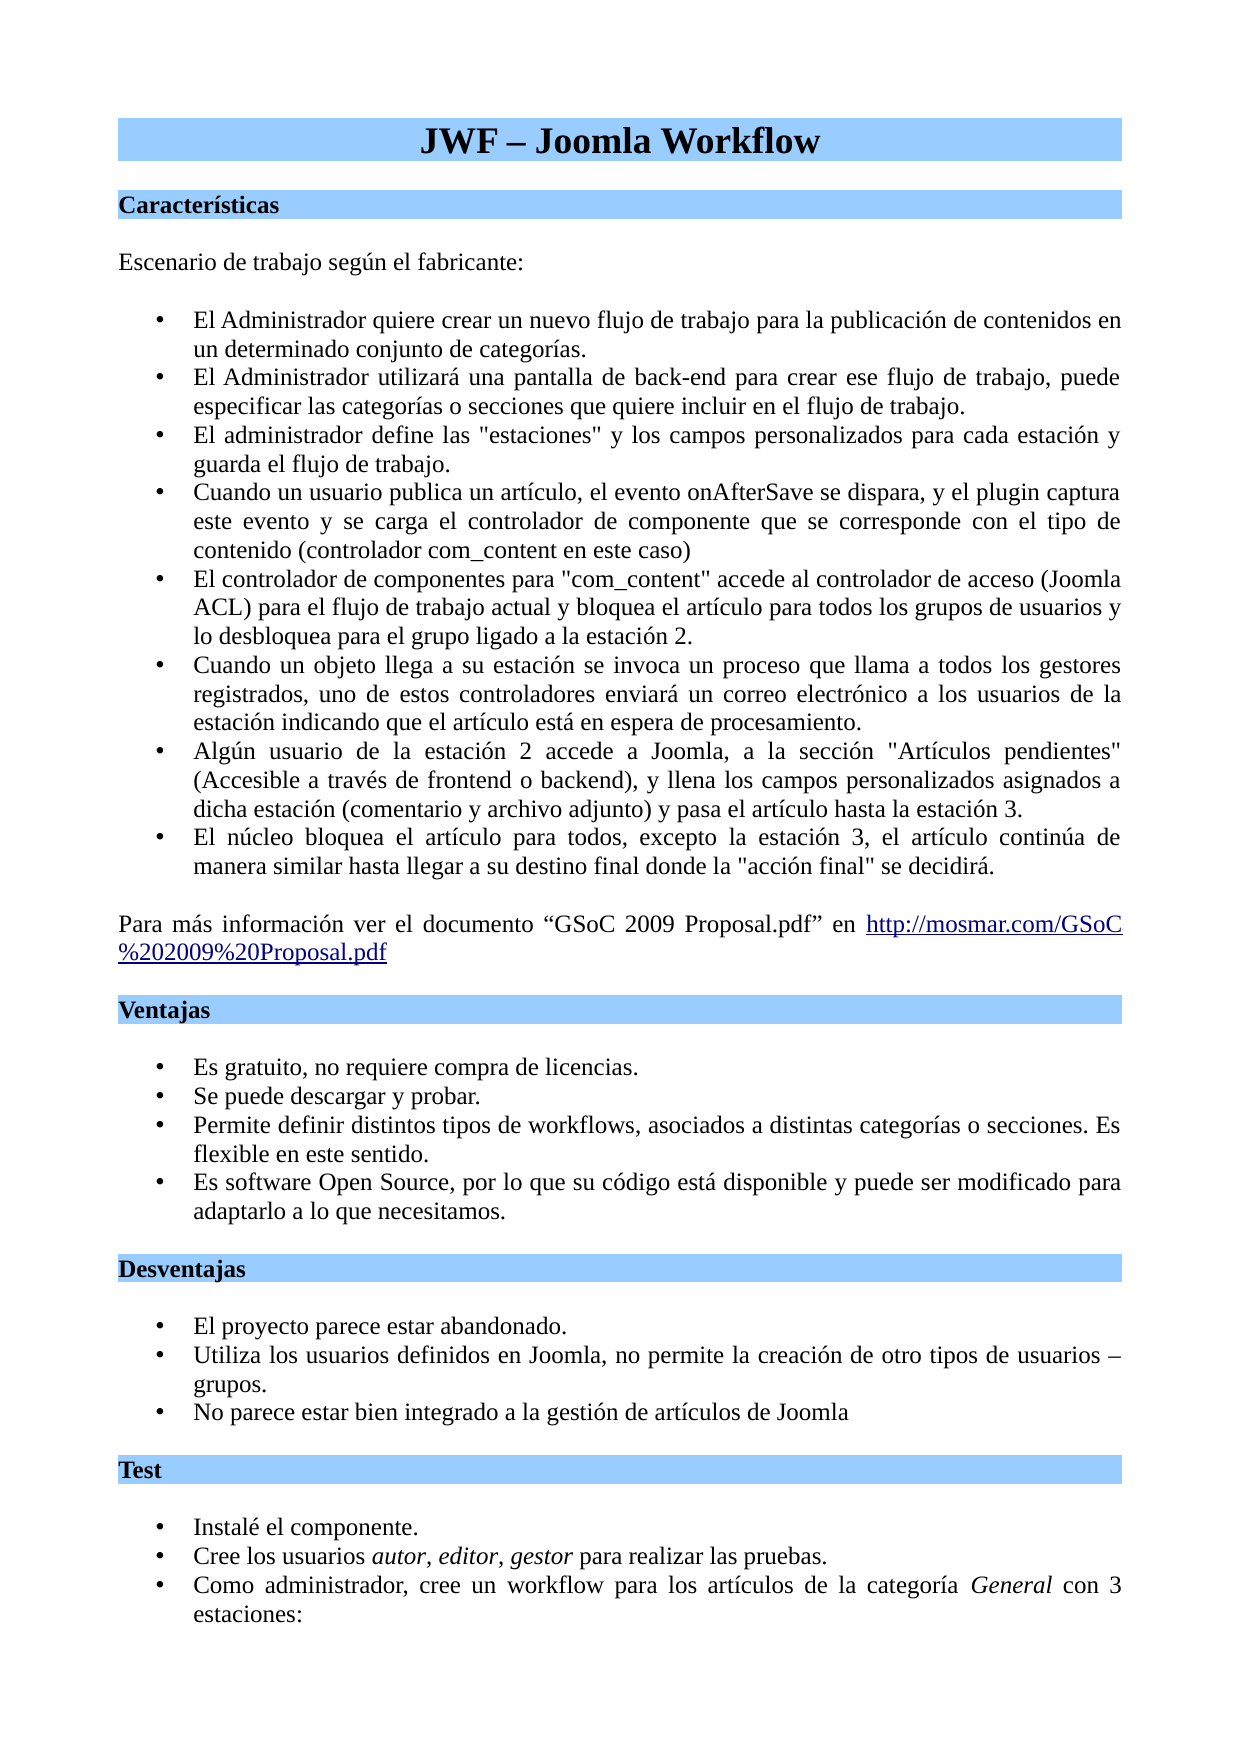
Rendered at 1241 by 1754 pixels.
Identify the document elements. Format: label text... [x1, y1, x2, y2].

list El núcleo bloquea el artículo para todos, excepto la estación 3, el artículo continúa de manera similar hasta llegar a su destino final donde la "acción final" se decidirá. [156, 822, 1122, 880]
list El Administrador utilizará una pantalla de back-end para crear ese flujo de trabajo, puede especificar las categorías o secciones que quiere incluir en el flujo de trabajo. [156, 362, 1122, 420]
list Cuando un objeto llega a su estación se invoca un proceso que llama a todos los gestores registrados, uno de estos controladores enviará un correo electrónico a los usuarios de la estación indicando que el artículo está en espera de procesamiento. [156, 650, 1122, 736]
text JWF – Joomla Workflow [118, 118, 1122, 161]
text Desventajas [118, 1254, 1122, 1282]
list Cuando un usuario publica un artículo, el evento onAfterSave se dispara, y el plugin captura este evento y se carga el controlador de componente que se corresponde con el tipo de contenido (controlador com_content en este caso) [156, 477, 1122, 564]
list Instalé el componente. [156, 1512, 1122, 1541]
list Algún usuario de la estación 2 accede a Joomla, a la sección "Artículos pendientes" (Accesible a través de frontend o backend), y llena los campos personalizados asignados a dicha estación (comentario y archivo adjunto) y pasa el artículo hasta la estación 3. [156, 736, 1122, 822]
text Características [118, 190, 1122, 219]
list El proyecto parece estar abandonado. [156, 1311, 1122, 1340]
list Utiliza los usuarios definidos en Joomla, no permite la creación de otro tipos de usuarios – grupos. [156, 1340, 1122, 1397]
text Ventajas [118, 995, 1122, 1024]
list El administrador define las "estaciones" y los campos personalizados para cada estación y guarda el flujo de trabajo. [156, 420, 1122, 477]
list El Administrador quiere crear un nuevo flujo de trabajo para la publicación de contenidos en un determinado conjunto de categorías. [156, 305, 1122, 362]
text Para más información ver el documento “GSoC 2009 Proposal.pdf” en http://mosmar.com/GSoC%202009%20Proposal.pdf [118, 909, 1122, 966]
list No parece estar bien integrado a la gestión de artículos de Joomla [156, 1397, 1122, 1426]
list El controlador de componentes para "com_content" accede al controlador de acceso (Joomla ACL) para el flujo de trabajo actual y bloquea el artículo para todos los grupos de usuarios y lo desbloquea para el grupo ligado a la estación 2. [156, 564, 1122, 650]
list Como administrador, cree un workflow para los artículos de la categoría General con 3 estaciones: [156, 1570, 1122, 1627]
list Es gratuito, no requiere compra de licencias. [156, 1052, 1122, 1081]
text Escenario de trabajo según el fabricante: [118, 247, 1122, 276]
list Se puede descargar y probar. [156, 1081, 1122, 1110]
text Test [118, 1455, 1122, 1484]
list Es software Open Source, por lo que su código está disponible y puede ser modificado para adaptarlo a lo que necesitamos. [156, 1167, 1122, 1225]
list Cree los usuarios autor, editor, gestor para realizar las pruebas. [156, 1541, 1122, 1570]
list Permite definir distintos tipos de workflows, asociados a distintas categorías o secciones. Es flexible en este sentido. [156, 1110, 1122, 1167]
